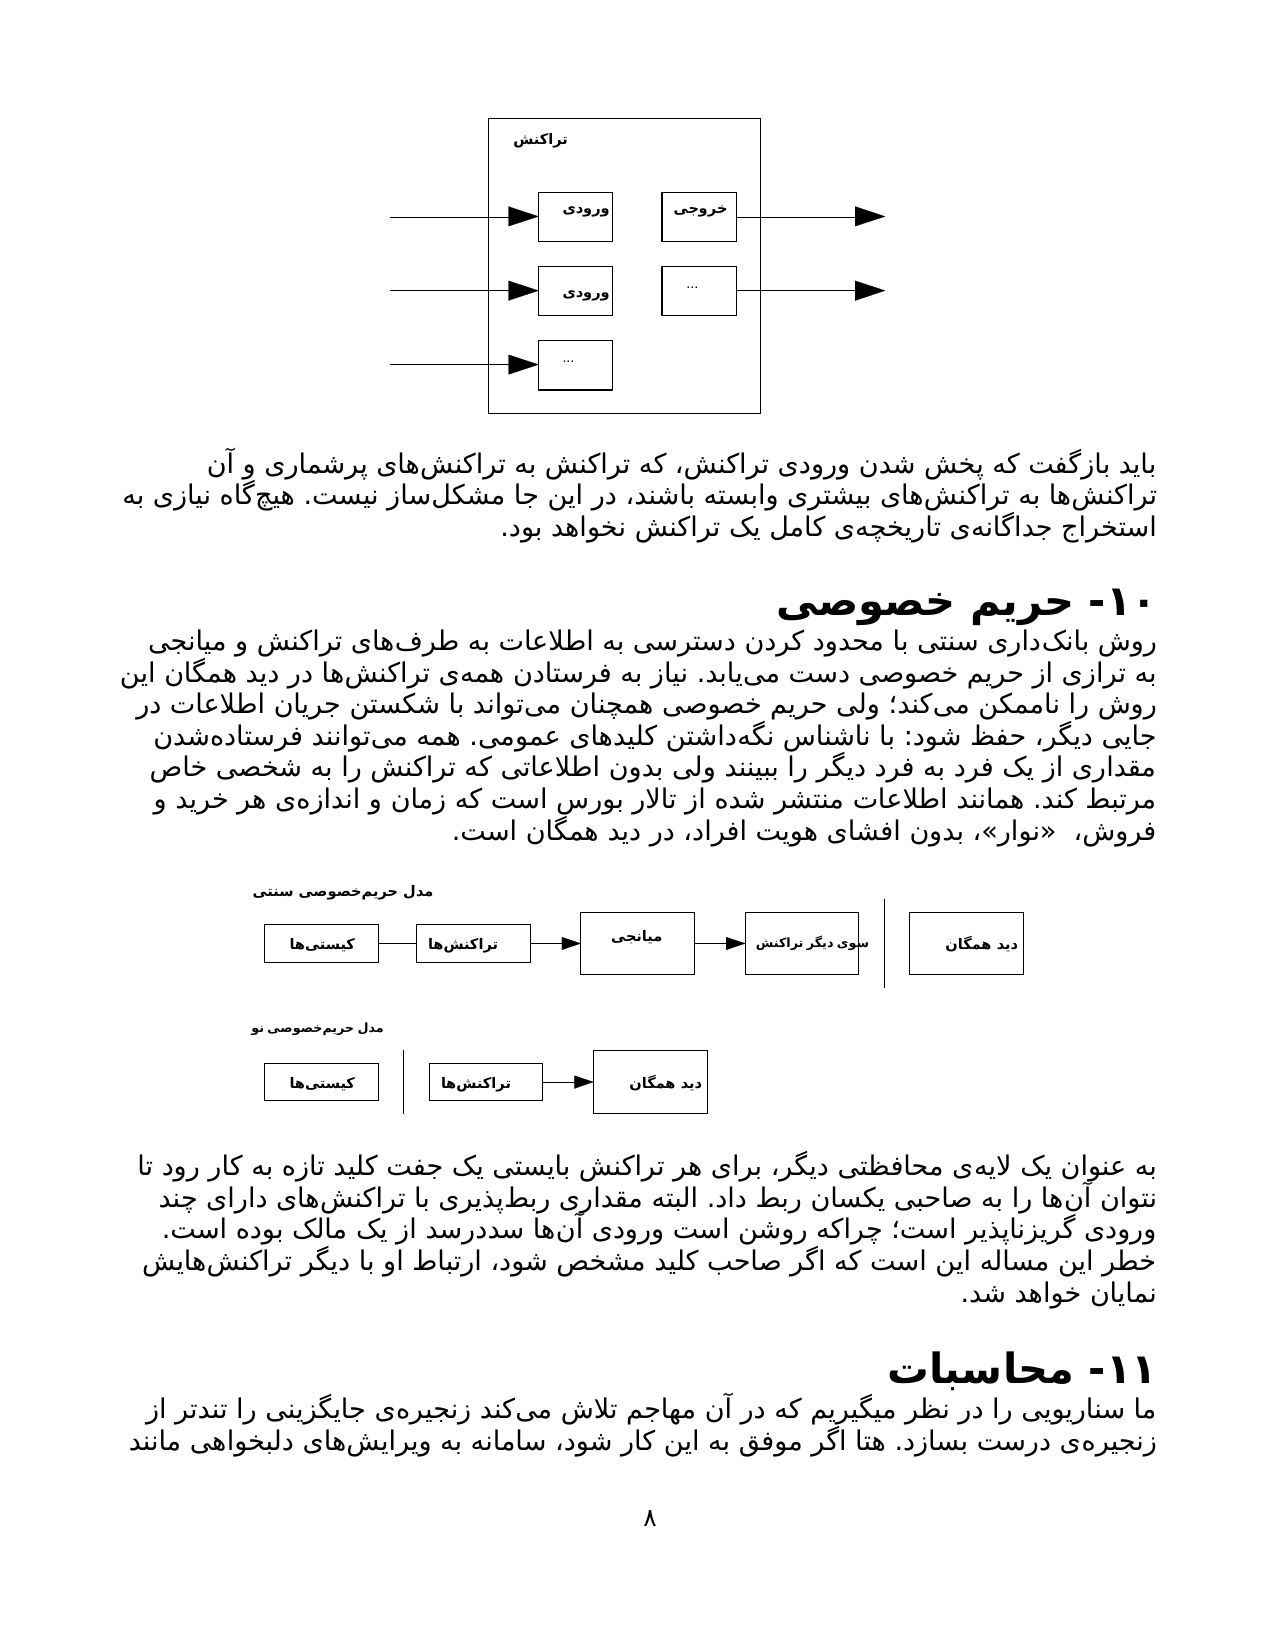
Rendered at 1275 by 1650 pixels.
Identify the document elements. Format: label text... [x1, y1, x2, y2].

text ۱۱- محاسبات [118, 1345, 1157, 1394]
text ما سناریویی را در نظر میگیریم که در آن مهاجم تلاش می‌کند زنجیره‌ی جایگزینی را تندتر از زنجیره‌ی درست بسازد. هتا اگر موفق به این کار شود، سامانه به ویرایش‌های دلبخواهی مانند ساخت ارزش از هیچ و یا دریافت پولی که زمانی در دست مهاجم نبوده است، آسیب‌پذیر نخواهد بود. گره‌ها تراکنش‌های نامعتبر را به عنوان پرداخت نمی‌پذیرند و گره‌های درست‌کار هرگز بلوک‌های حاوی این تراکنش‌ها را نخواهند پذیرفت. یک مهاجم تنها می‌تواند برای ویرایش یکی از تراکنش‌های خود تلاش کند تا پولی که به تازگی خرج کرده است را پس بگیرد. [118, 1394, 1157, 1457]
text باید بازگفت که پخش شدن ورودی تراکنش، که تراکنش به تراکنش‌های پرشماری و آن تراکنش‌ها به تراکنش‌های بیشتری وابسته باشند، در این جا مشکل‌ساز نیست. هیچ‌گاه نیازی به استخراج جداگانه‌ی تاریخچه‌ی کامل یک تراکنش‌ نخواهد بود. [118, 448, 1157, 543]
text به عنوان یک لایه‌ی محافظتی دیگر، برای هر تراکنش بایستی یک جفت کلید تازه به کار رود تا نتوان آن‌ها را به صاحبی یکسان ربط داد. البته مقداری ربط‌پذیری با تراکنش‌های دارای چند ورودی گریزناپذیر است؛ چراکه روشن است ورودی آن‌ها سددرسد از یک مالک بوده است. خطر این مساله این است که اگر صاحب کلید مشخص شود، ارتباط او با دیگر تراکنش‌هایش نمایان خواهد شد. [118, 1151, 1157, 1308]
text روش بانک‌داری سنتی با محدود کردن دسترسی به اطلاعات به طرف‌های تراکنش و میانجی به ترازی از حریم خصوصی دست می‌یابد. نیاز به فرستادن همه‌ی تراکنش‌ها در دید همگان این روش را ناممکن می‌کند؛ ولی حریم خصوصی همچنان می‌تواند با شکستن جریان اطلاعات در جایی دیگر، حفظ شود: با ناشناس نگه‌داشتن کلیدهای عمومی. همه می‌توانند فرستاده‌شدن مقداری از یک فرد به فرد دیگر را ببینند ولی بدون اطلاعاتی که تراکنش را به شخصی خاص مرتبط کند. همانند اطلاعات منتشر شده از تالار بورس است که زمان و اندازه‌ی هر خرید و فروش، «نوار»، بدون افشای هویت افراد، در دید همگان است. [118, 625, 1157, 846]
text ۱۰- حریم خصوصی [118, 577, 1157, 625]
